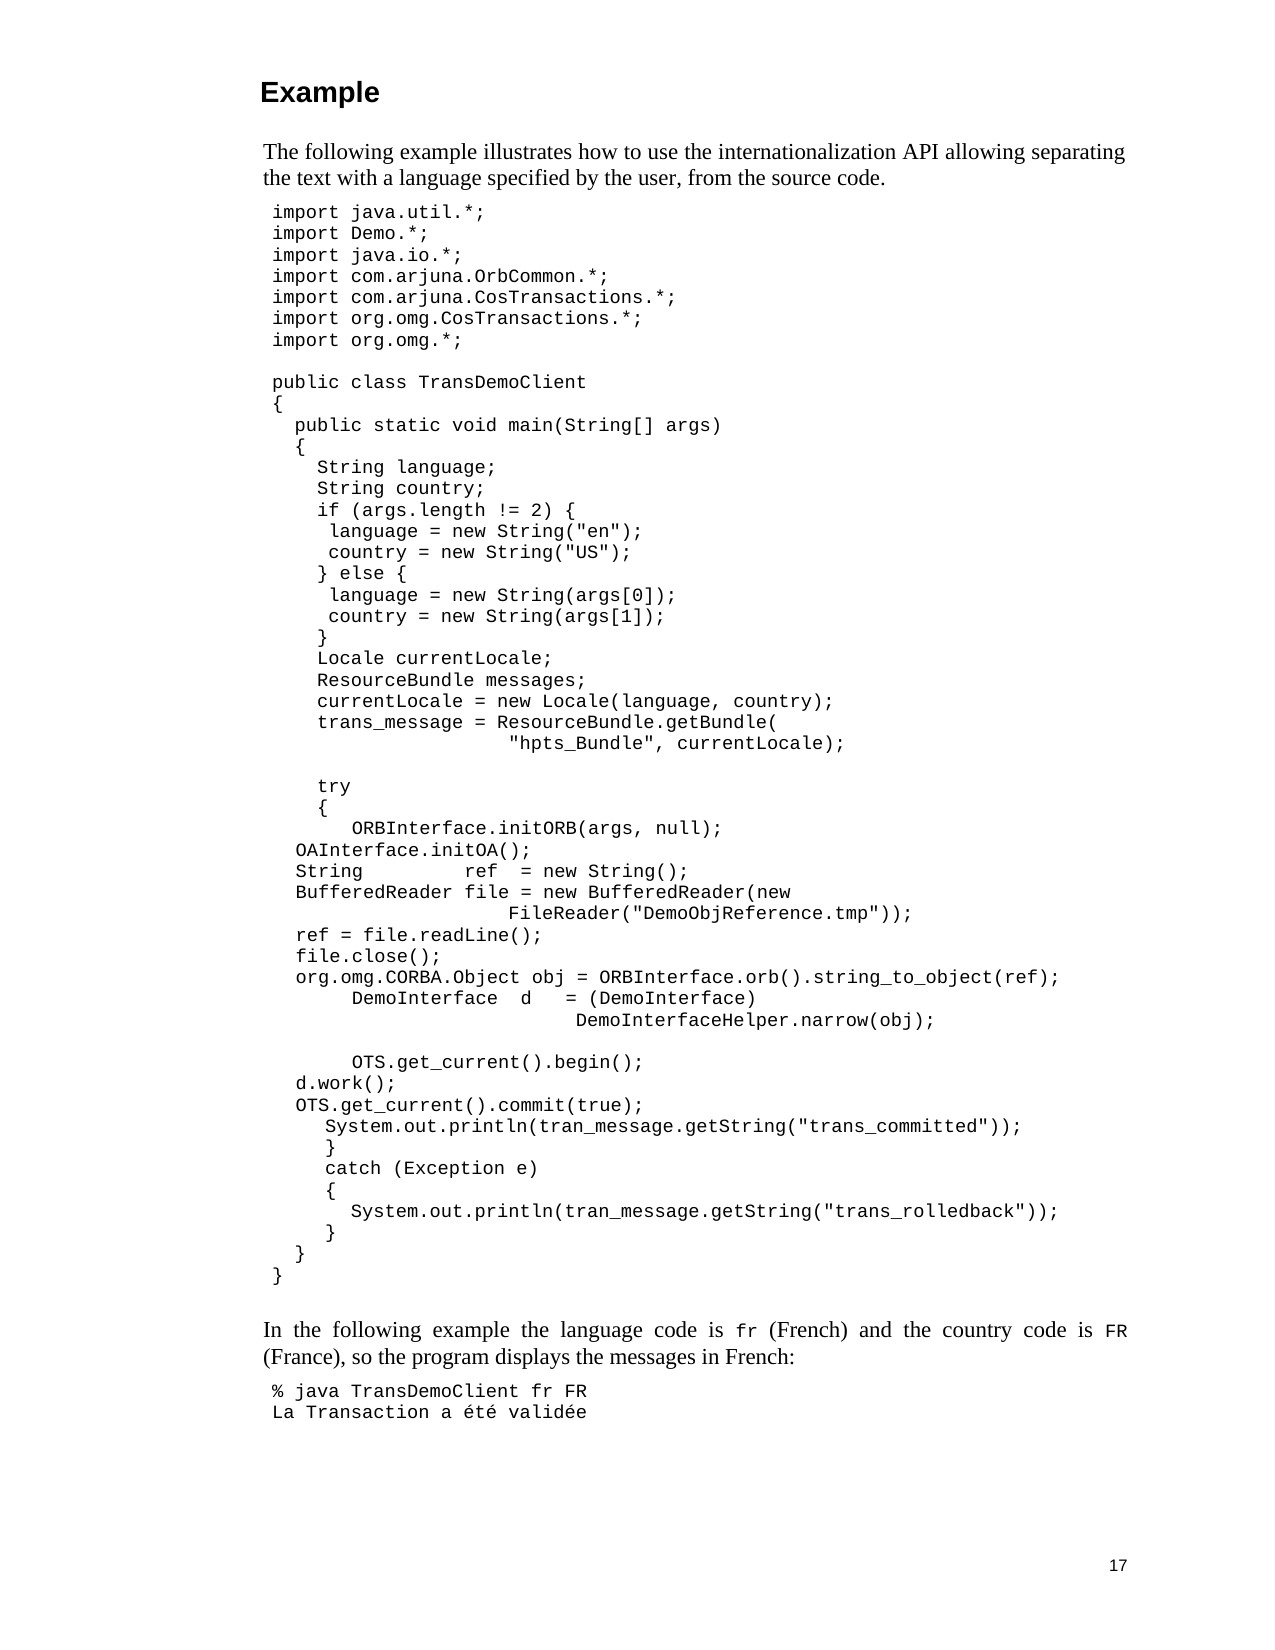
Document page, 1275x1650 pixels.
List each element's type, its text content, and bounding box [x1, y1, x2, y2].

text OTS.get_current().begin(); [272, 1053, 1127, 1074]
text String language; [272, 458, 1127, 479]
text BufferedReader file = new BufferedReader(new FileReader("DemoObjReference.tmp")); [272, 883, 1127, 925]
text import org.omg.*; [272, 330, 1127, 352]
text ref = file.readLine(); [272, 925, 1127, 947]
text } [272, 1138, 1127, 1159]
text } [272, 1223, 1127, 1244]
text } [272, 1244, 1127, 1265]
text org.omg.CORBA.Object obj = ORBInterface.orb().string_to_object(ref); [272, 968, 1127, 989]
text System.out.println(tran_message.getString("trans_committed")); [272, 1117, 1127, 1138]
text } else { [272, 564, 1127, 585]
text } [272, 628, 1127, 649]
text OTS.get_current().commit(true); [272, 1095, 1127, 1117]
text trans_message = ResourceBundle.getBundle( "hpts_Bundle", currentLocale); [272, 713, 1127, 755]
text La Transaction a été validée [272, 1403, 1127, 1424]
text language = new String(args[0]); [272, 585, 1127, 607]
text { [272, 394, 1127, 415]
text import java.io.*; [272, 245, 1127, 267]
text String country; [272, 479, 1127, 500]
text In the following example the language code is fr (French) and the country code is FR (France), so the program displays the messages in French: [263, 1316, 1127, 1369]
text currentLocale = new Locale(language, country); [272, 692, 1127, 713]
text String ref = new String(); [272, 862, 1127, 883]
text country = new String(args[1]); [272, 607, 1127, 628]
text import java.util.*; [272, 203, 1127, 224]
text { [272, 798, 1127, 819]
text The following example illustrates how to use the internationalization API allowing separating the text with a language specified by the user, from the source code. [263, 138, 1127, 190]
text import com.arjuna.OrbCommon.*; [272, 267, 1127, 288]
text if (args.length != 2) { [272, 500, 1127, 522]
text DemoInterface d = (DemoInterface) DemoInterfaceHelper.narrow(obj); [272, 989, 1127, 1032]
text ORBInterface.initORB(args, null); [272, 819, 1127, 840]
text language = new String("en"); [272, 522, 1127, 543]
text ResourceBundle messages; [272, 670, 1127, 692]
text try [272, 777, 1127, 798]
text import Demo.*; [272, 224, 1127, 245]
text public static void main(String[] args) [272, 415, 1127, 437]
text System.out.println(tran_message.getString("trans_rolledback")); [272, 1202, 1127, 1223]
text file.close(); [272, 947, 1127, 968]
text { [272, 437, 1127, 458]
text { [272, 1180, 1127, 1202]
text } [272, 1265, 1127, 1287]
subtitle Example [148, 75, 1127, 108]
text catch (Exception e) [272, 1159, 1127, 1180]
text d.work(); [272, 1074, 1127, 1095]
text public class TransDemoClient [272, 373, 1127, 394]
text import com.arjuna.CosTransactions.*; [272, 288, 1127, 309]
text import org.omg.CosTransactions.*; [272, 309, 1127, 330]
text % java TransDemoClient fr FR [272, 1382, 1127, 1403]
text Locale currentLocale; [272, 649, 1127, 670]
text OAInterface.initOA(); [272, 840, 1127, 862]
text country = new String("US"); [272, 543, 1127, 564]
